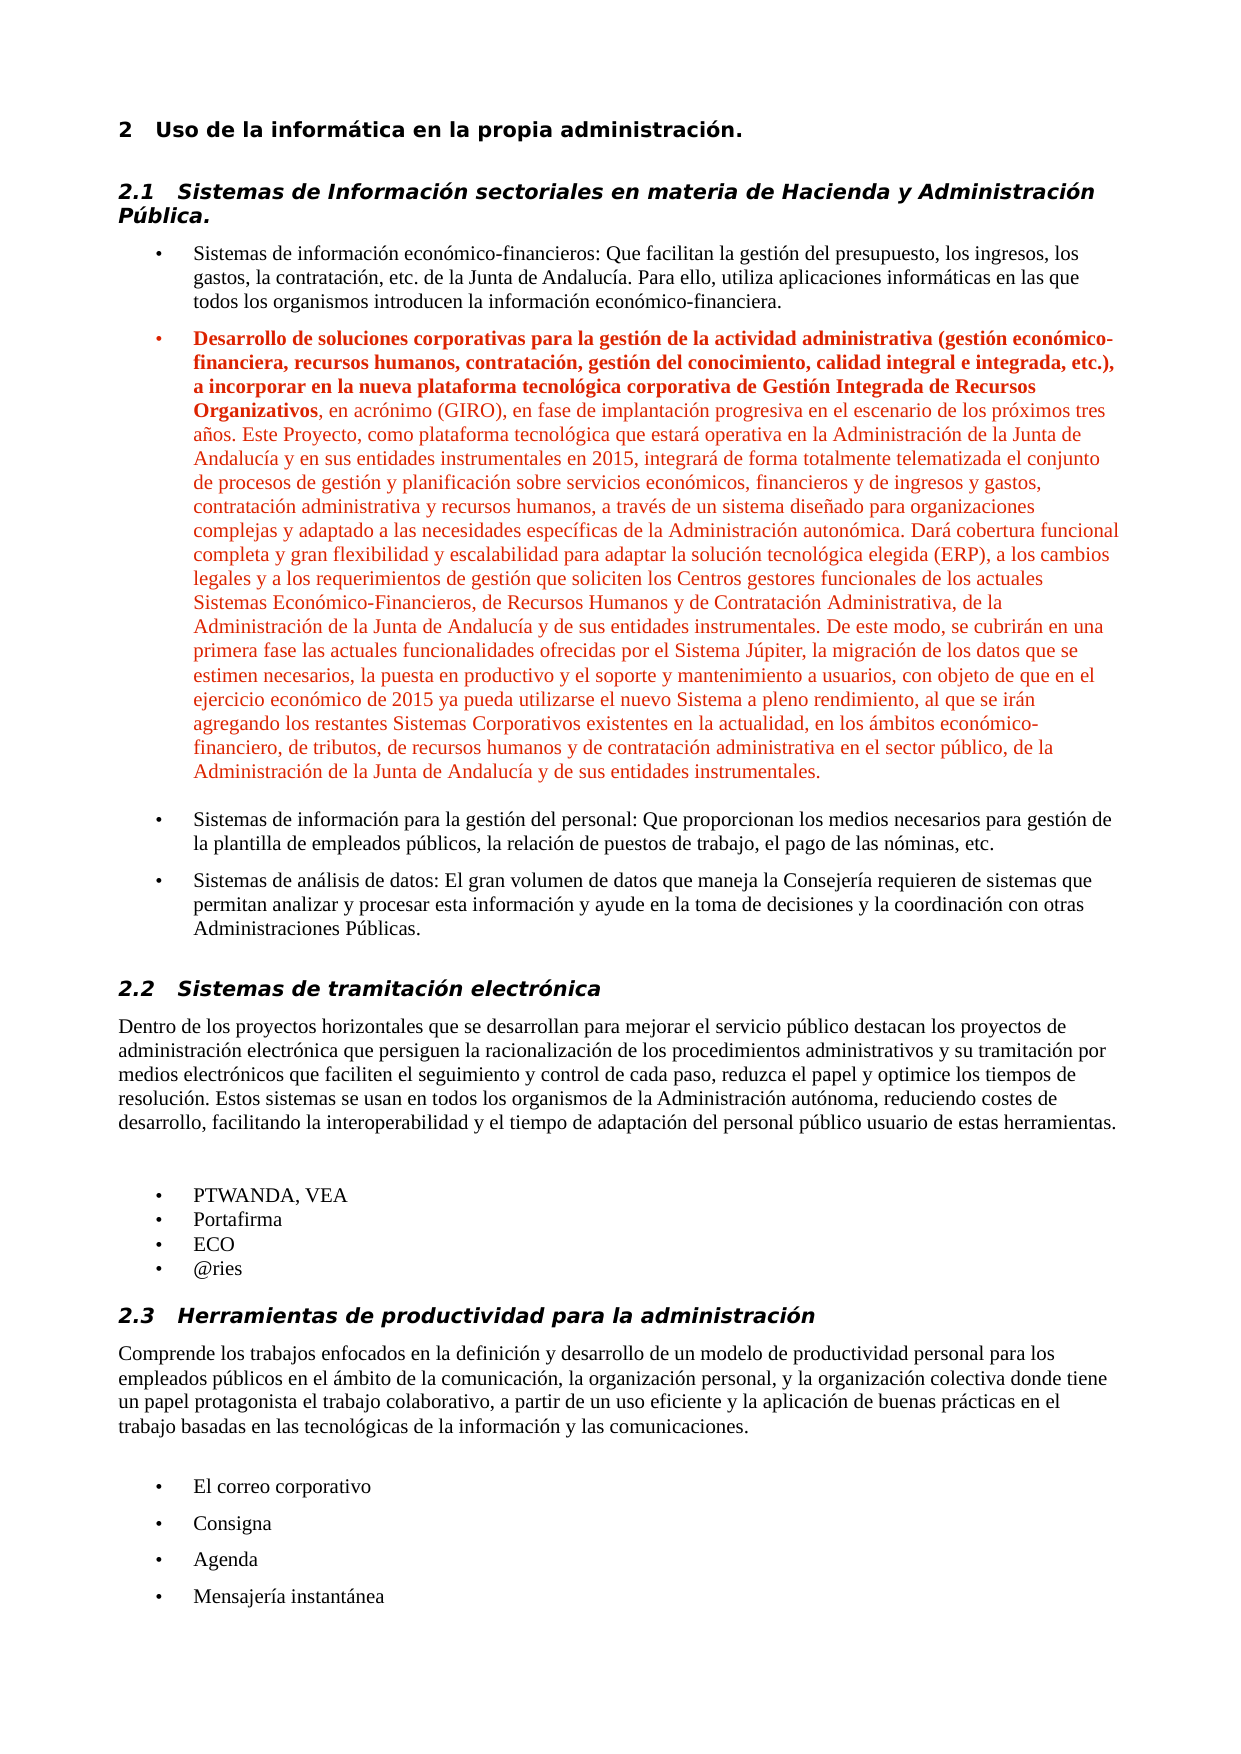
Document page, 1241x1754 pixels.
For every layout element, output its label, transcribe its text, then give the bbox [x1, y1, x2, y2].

list Consigna [156, 1511, 1122, 1535]
subtitle Uso de la informática en la propia administración. [118, 118, 1122, 142]
list Desarrollo de soluciones corporativas para la gestión de la actividad administrativa (gestión económico-financiera, recursos humanos, contratación, gestión del conocimiento, calidad integral e integrada, etc.), a incorporar en la nueva plataforma tecnológica corporativa de Gestión Integrada de Recursos Organizativos, en acrónimo (GIRO), en fase de implantación progresiva en el escenario de los próximos tres años. Este Proyecto, como plataforma tecnológica que estará operativa en la Administración de la Junta de Andalucía y en sus entidades instrumentales en 2015, integrará de forma totalmente telematizada el conjunto de procesos de gestión y planificación sobre servicios económicos, financieros y de ingresos y gastos, contratación administrativa y recursos humanos, a través de un sistema diseñado para organizaciones complejas y adaptado a las necesidades específicas de la Administración autonómica. Dará cobertura funcional completa y gran flexibilidad y escalabilidad para adaptar la solución tecnológica elegida (ERP), a los cambios legales y a los requerimientos de gestión que soliciten los Centros gestores funcionales de los actuales Sistemas Económico-Financieros, de Recursos Humanos y de Contratación Administrativa, de la Administración de la Junta de Andalucía y de sus entidades instrumentales. De este modo, se cubrirán en una primera fase las actuales funcionalidades ofrecidas por el Sistema Júpiter, la migración de los datos que se estimen necesarios, la puesta en productivo y el soporte y mantenimiento a usuarios, con objeto de que en el ejercicio económico de 2015 ya pueda utilizarse el nuevo Sistema a pleno rendimiento, al que se irán agregando los restantes Sistemas Corporativos existentes en la actualidad, en los ámbitos económico-financiero, de tributos, de recursos humanos y de contratación administrativa en el sector público, de la Administración de la Junta de Andalucía y de sus entidades instrumentales. [156, 326, 1122, 783]
subtitle Portafirma [156, 1207, 1122, 1231]
list Sistemas de información para la gestión del personal: Que proporcionan los medios necesarios para gestión de la plantilla de empleados públicos, la relación de puestos de trabajo, el pago de las nóminas, etc. [156, 807, 1122, 855]
list Agenda [156, 1547, 1122, 1571]
subtitle @ries [156, 1256, 1122, 1279]
list El correo corporativo [156, 1474, 1122, 1498]
list Mensajería instantánea [156, 1584, 1122, 1608]
subtitle Sistemas de Información sectoriales en materia de Hacienda y Administración Pública. [118, 180, 1122, 228]
text Dentro de los proyectos horizontales que se desarrollan para mejorar el servicio público destacan los proyectos de administración electrónica que persiguen la racionalización de los procedimientos administrativos y su tramitación por medios electrónicos que faciliten el seguimiento y control de cada paso, reduzca el papel y optimice los tiempos de resolución. Estos sistemas se usan en todos los organismos de la Administración autónoma, reduciendo costes de desarrollo, facilitando la interoperabilidad y el tiempo de adaptación del personal público usuario de estas herramientas. [118, 1014, 1122, 1134]
text Comprende los trabajos enfocados en la definición y desarrollo de un modelo de productividad personal para los empleados públicos en el ámbito de la comunicación, la organización personal, y la organización colectiva donde tiene un papel protagonista el trabajo colaborativo, a partir de un uso eficiente y la aplicación de buenas prácticas en el trabajo basadas en las tecnológicas de la información y las comunicaciones. [118, 1341, 1122, 1462]
subtitle Herramientas de productividad para la administración [118, 1304, 1122, 1329]
subtitle PTWANDA, VEA [156, 1183, 1122, 1207]
subtitle ECO [156, 1231, 1122, 1256]
list Sistemas de información económico-financieros: Que facilitan la gestión del presupuesto, los ingresos, los gastos, la contratación, etc. de la Junta de Andalucía. Para ello, utiliza aplicaciones informáticas en las que todos los organismos introducen la información económico-financiera. [156, 241, 1122, 313]
subtitle Sistemas de tramitación electrónica [118, 977, 1122, 1001]
list Sistemas de análisis de datos: El gran volumen de datos que maneja la Consejería requieren de sistemas que permitan analizar y procesar esta información y ayude en la toma de decisiones y la coordinación con otras Administraciones Públicas. [156, 867, 1122, 940]
